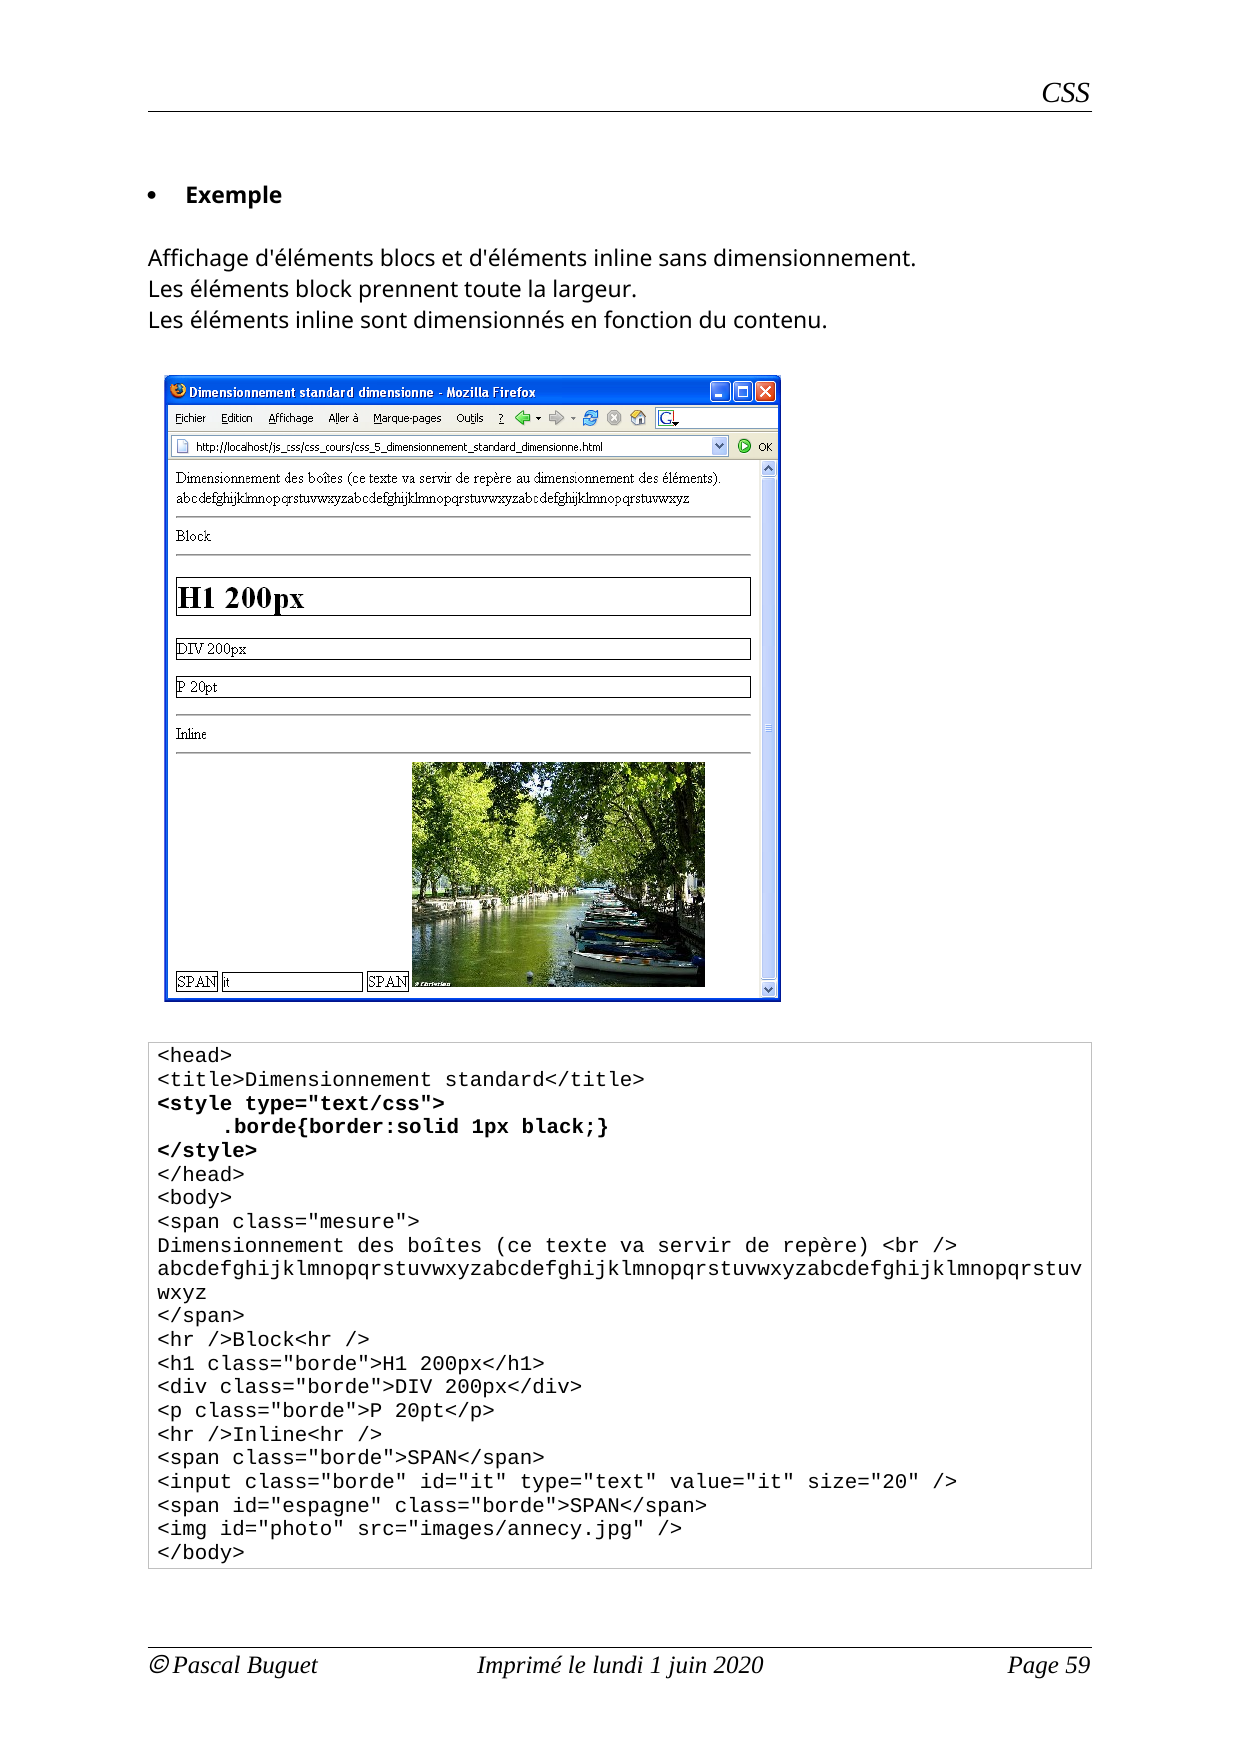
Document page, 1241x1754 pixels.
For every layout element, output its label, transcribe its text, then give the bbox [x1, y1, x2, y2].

text <img id="photo" src="images/annecy.jpg" /> [149, 1515, 1091, 1539]
text Affichage d'éléments blocs et d'éléments inline sans dimensionnement. [148, 241, 1092, 273]
text <style type="text/css"> [149, 1089, 1091, 1113]
picture [164, 375, 781, 1002]
text </style> [149, 1137, 1091, 1161]
text <head> [149, 1043, 1091, 1066]
text <body> [149, 1184, 1091, 1208]
text Les éléments inline sont dimensionnés en fonction du contenu. [148, 304, 1092, 335]
text <span class="mesure"> [149, 1208, 1091, 1231]
text <title>Dimensionnement standard</title> [149, 1066, 1091, 1089]
text abcdefghijklmnopqrstuvwxyzabcdefghijklmnopqrstuvwxyzabcdefghijklmnopqrstuvwxyz [149, 1255, 1091, 1302]
text </head> [149, 1161, 1091, 1184]
text <div class="borde">DIV 200px</div> [149, 1373, 1091, 1397]
text <hr />Inline<hr /> [149, 1421, 1091, 1444]
text Dimensionnement des boîtes (ce texte va servir de repère) <br /> [149, 1231, 1091, 1255]
text <span id="espagne" class="borde">SPAN</span> [149, 1492, 1091, 1515]
text Les éléments block prennent toute la largeur. [148, 273, 1092, 304]
text <hr />Block<hr /> [149, 1326, 1091, 1350]
list Exemple [148, 179, 1092, 210]
text <p class="borde">P 20pt</p> [149, 1397, 1091, 1421]
text <h1 class="borde">H1 200px</h1> [149, 1350, 1091, 1373]
text <input class="borde" id="it" type="text" value="it" size="20" /> [149, 1468, 1091, 1492]
text </span> [149, 1302, 1091, 1326]
text <span class="borde">SPAN</span> [149, 1444, 1091, 1468]
text </body> [149, 1539, 1091, 1568]
text .borde{border:solid 1px black;} [149, 1113, 1091, 1137]
